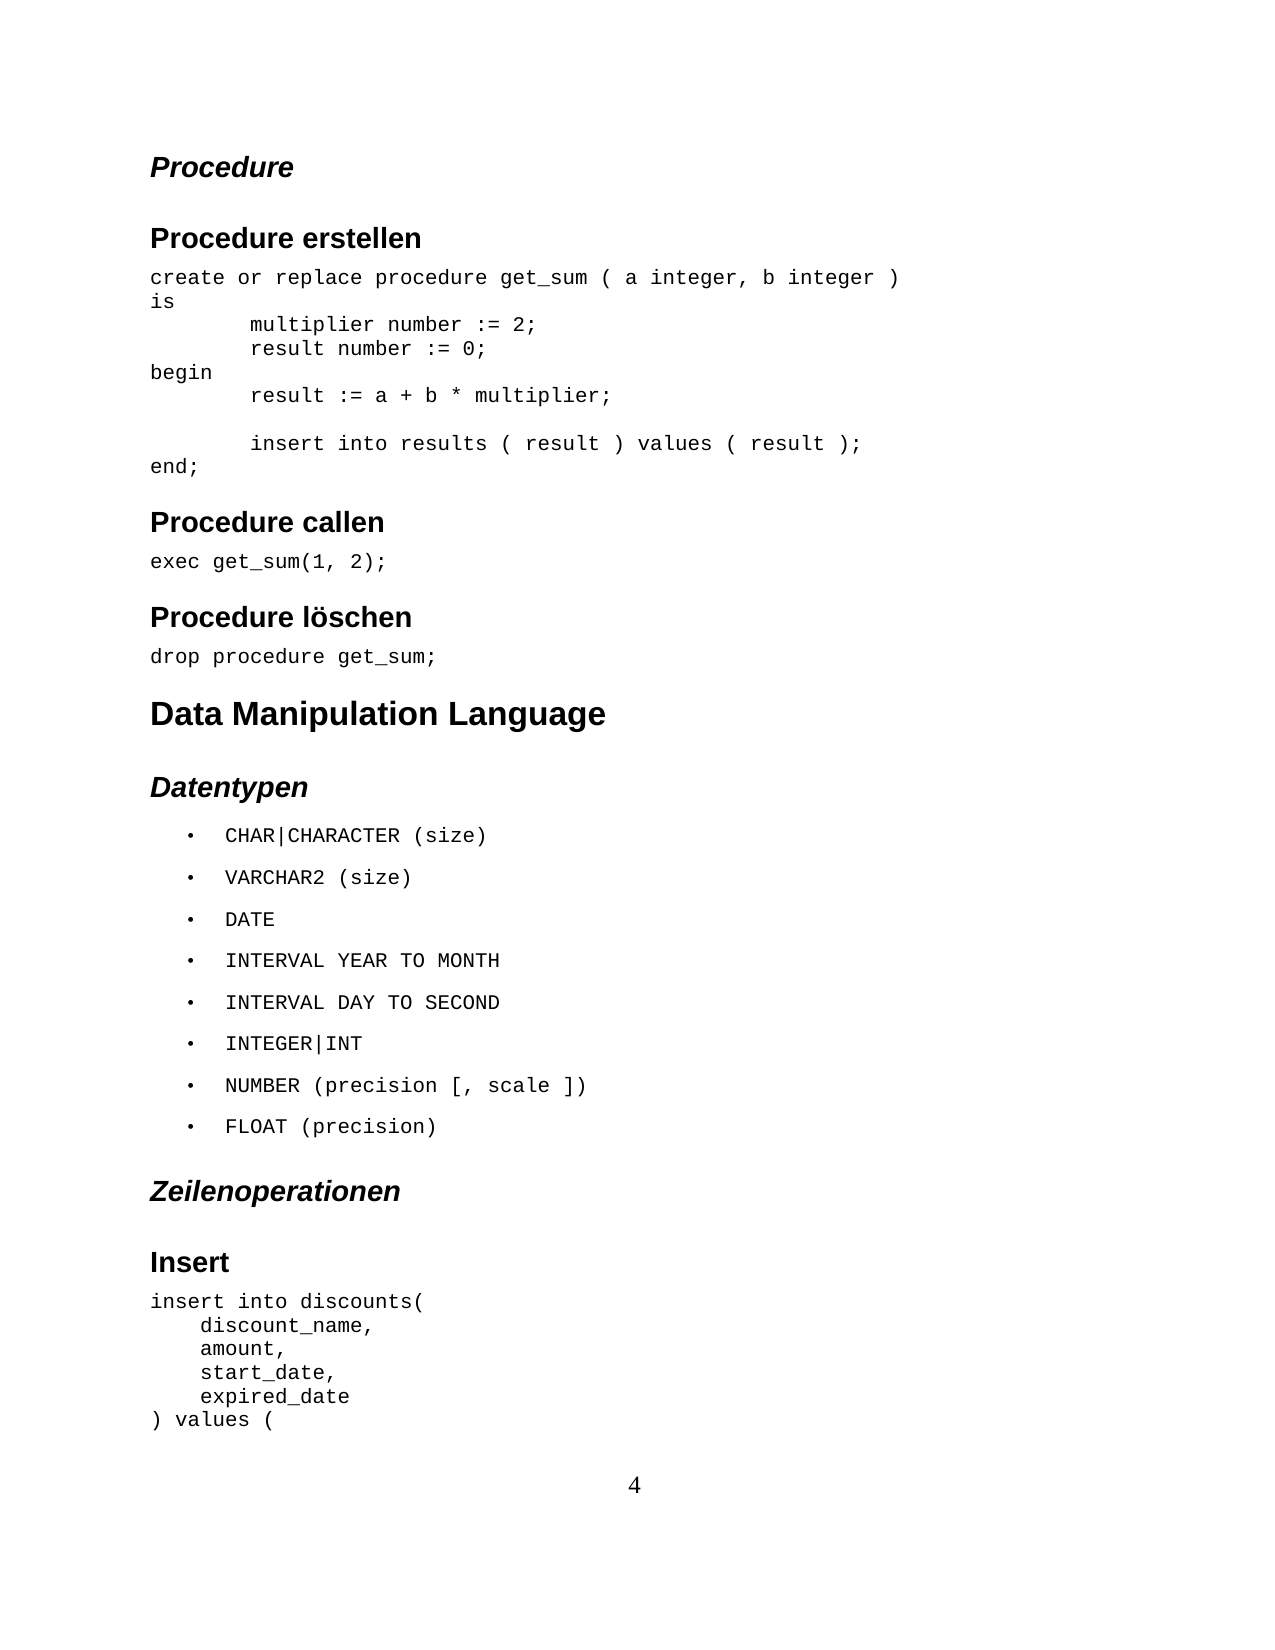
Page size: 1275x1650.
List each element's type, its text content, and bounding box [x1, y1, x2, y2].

list DATE [187, 908, 1125, 932]
subtitle Procedure löschen [150, 599, 1125, 633]
list VARCHAR2 (size) [187, 867, 1125, 891]
list FLOAT (precision) [187, 1116, 1125, 1140]
text insert into discounts( [150, 1291, 1125, 1315]
subtitle Procedure callen [150, 505, 1125, 538]
text is [150, 291, 1125, 314]
text discount_name, [150, 1315, 1125, 1338]
text insert into results ( result ) values ( result ); [150, 433, 1125, 456]
subtitle Datentypen [150, 770, 1125, 804]
list INTEGER|INT [187, 1033, 1125, 1057]
list NUMBER (precision [, scale ]) [187, 1075, 1125, 1098]
subtitle Procedure [150, 150, 1125, 183]
text multiplier number := 2; [150, 314, 1125, 338]
text amount, [150, 1338, 1125, 1362]
subtitle Data Manipulation Language [150, 694, 1125, 733]
subtitle Zeilenoperationen [150, 1174, 1125, 1207]
text end; [150, 456, 1125, 480]
subtitle Procedure erstellen [150, 221, 1125, 254]
text drop procedure get_sum; [150, 646, 1125, 669]
text begin [150, 362, 1125, 385]
list INTERVAL YEAR TO MONTH [187, 950, 1125, 974]
text start_date, [150, 1362, 1125, 1386]
text result := a + b * multiplier; [150, 385, 1125, 409]
subtitle Insert [150, 1245, 1125, 1278]
text create or replace procedure get_sum ( a integer, b integer ) [150, 267, 1125, 291]
list CHAR|CHARACTER (size) [187, 825, 1125, 849]
text ) values ( [150, 1409, 1125, 1433]
text exec get_sum(1, 2); [150, 551, 1125, 574]
text expired_date [150, 1386, 1125, 1409]
text result number := 0; [150, 338, 1125, 362]
list INTERVAL DAY TO SECOND [187, 992, 1125, 1015]
